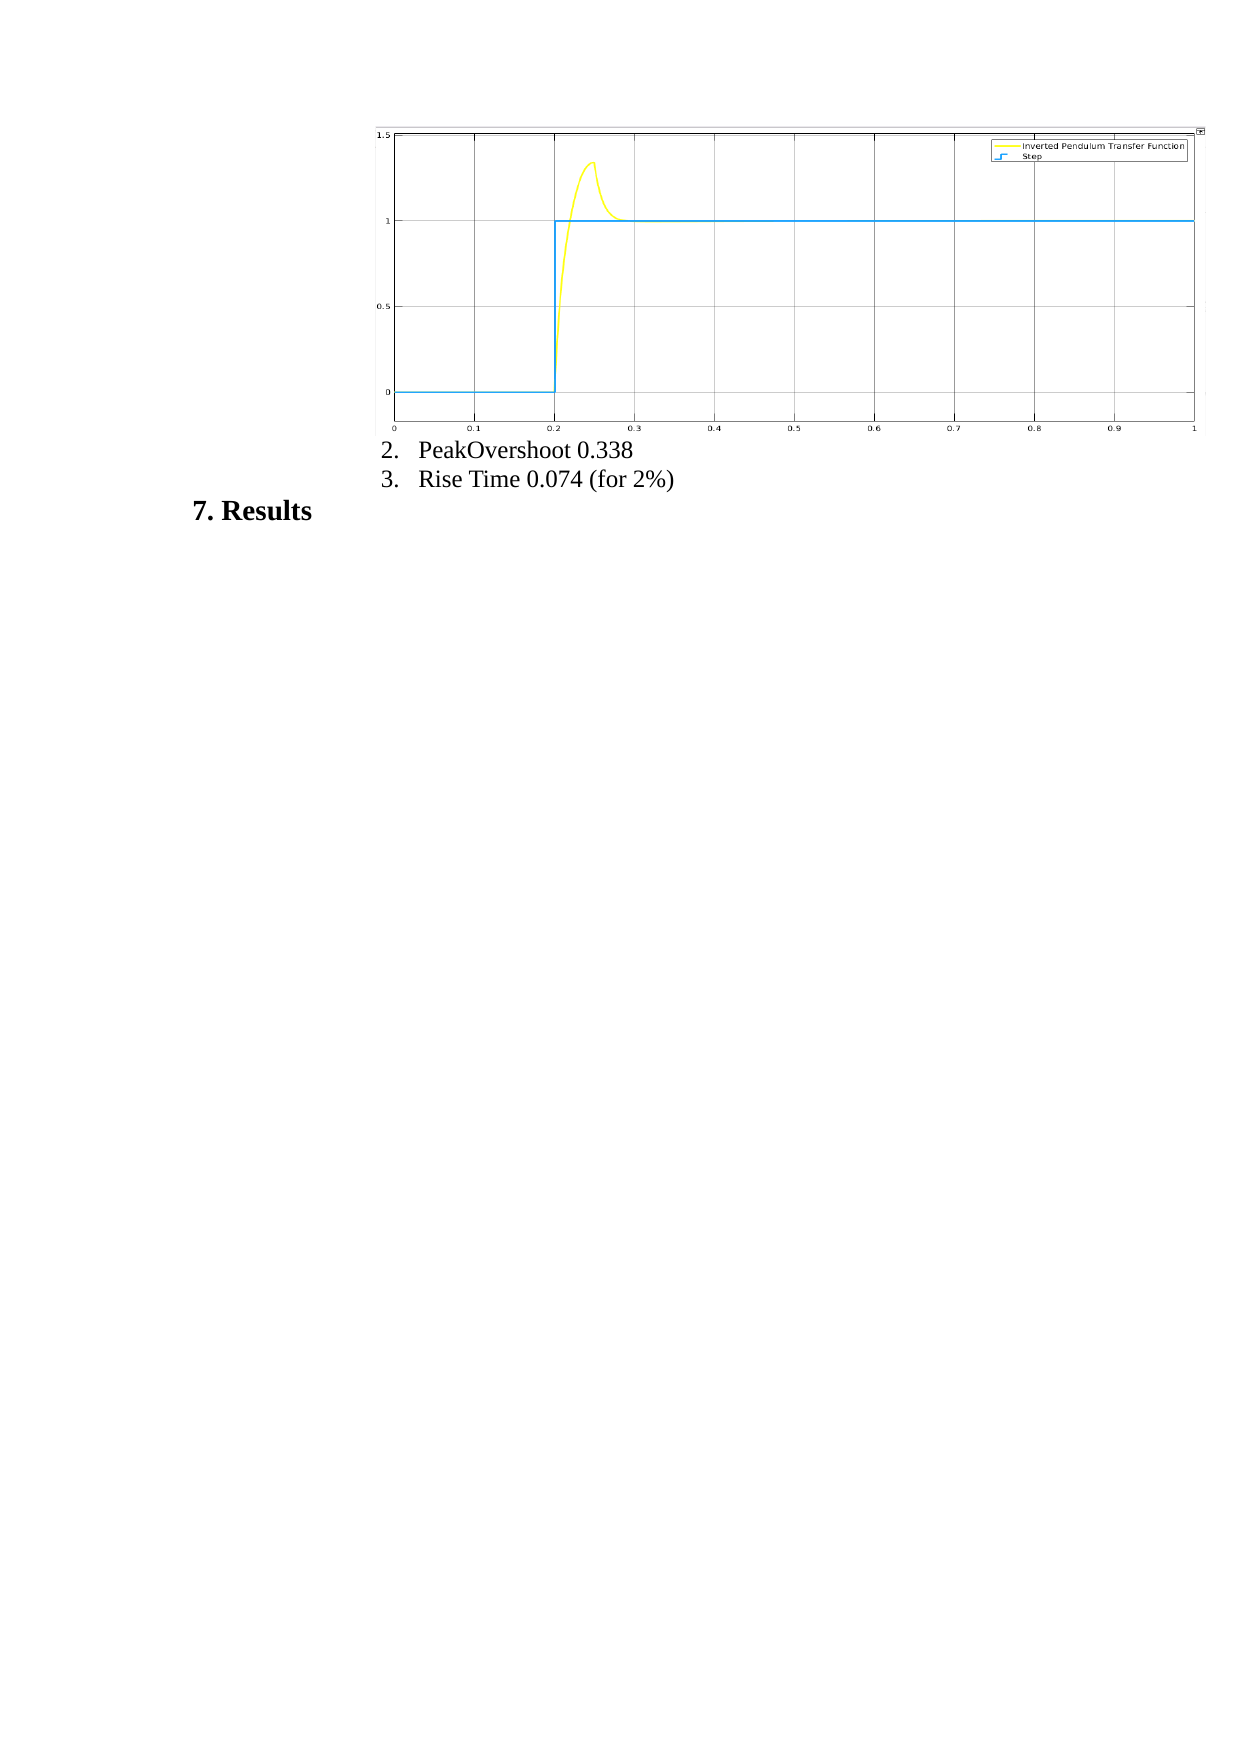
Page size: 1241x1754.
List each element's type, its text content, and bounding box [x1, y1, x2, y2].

list Rise Time 0.074 (for 2%) [381, 464, 1122, 493]
list PeakOvershoot 0.338 [381, 436, 1122, 464]
picture [375, 126, 1206, 436]
list 7. Results [118, 493, 1122, 527]
